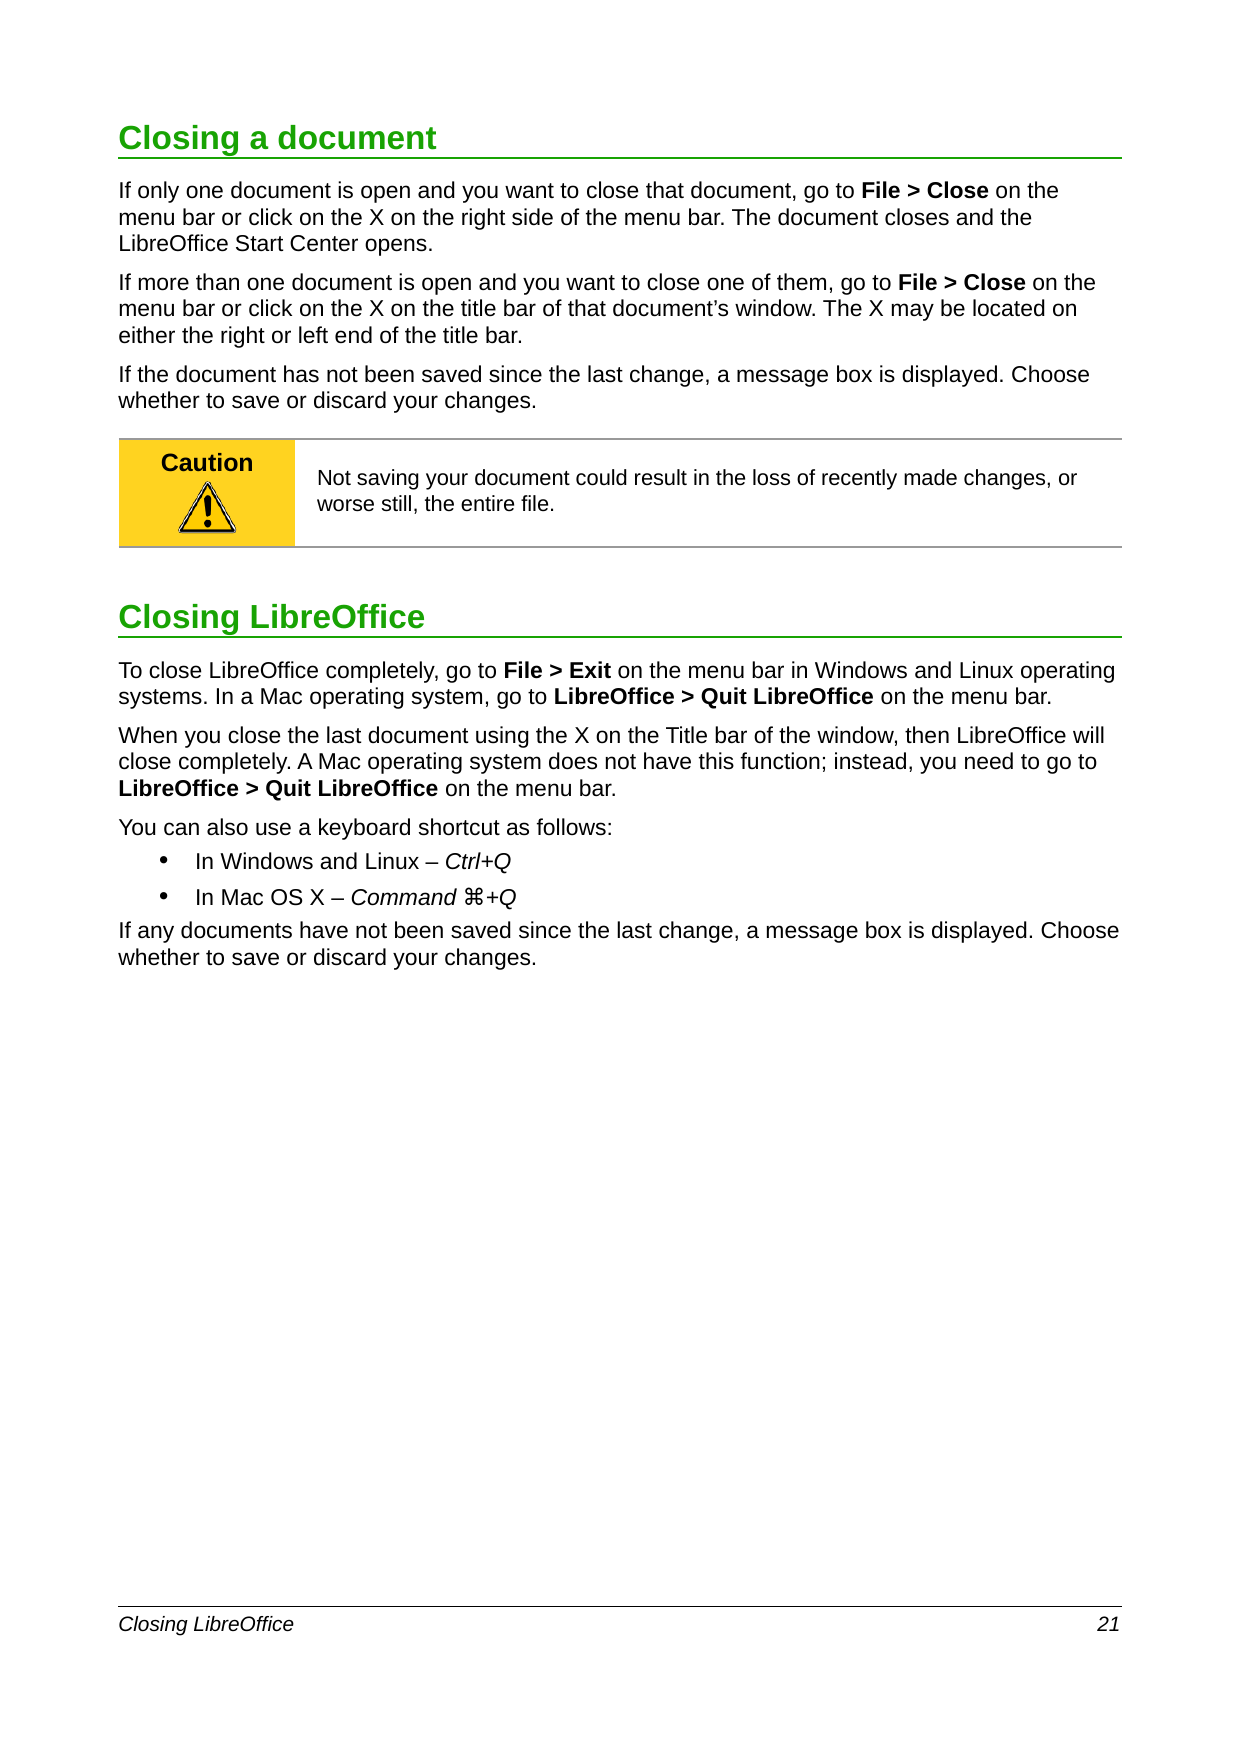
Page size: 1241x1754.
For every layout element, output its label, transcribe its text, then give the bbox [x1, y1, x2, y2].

list If the document has not been saved since the last change, a message box is displayed. Choose whether to save or discard your changes. [118, 361, 1122, 413]
list You can also use a keyboard shortcut as follows: [118, 813, 1122, 840]
picture [175, 477, 240, 537]
text When you close the last document using the X on the Title bar of the window, then LibreOffice will close completely. A Mac operating system does not have this function; instead, you need to go to LibreOffice > Quit LibreOffice on the menu bar. [118, 722, 1122, 801]
list In Mac OS X – Command ⌘+Q [156, 882, 1122, 911]
text If only one document is open and you want to close that document, go to File > Close on the menu bar or click on the X on the right side of the menu bar. The document closes and the LibreOffice Start Center opens. [118, 177, 1122, 257]
table_header Caution [119, 440, 295, 546]
text If more than one document is open and you want to close one of them, go to File > Close on the menu bar or click on the X on the title bar of that document’s window. The X may be located on either the right or left end of the title bar. [118, 269, 1122, 348]
text To close LibreOffice completely, go to File > Exit on the menu bar in Windows and Linux operating systems. In a Mac operating system, go to LibreOffice > Quit LibreOffice on the menu bar. [118, 657, 1122, 709]
subtitle Closing a document [118, 118, 1122, 157]
list If any documents have not been saved since the last change, a message box is displayed. Choose whether to save or discard your changes. [118, 917, 1122, 970]
list In Windows and Linux – Ctrl+Q [156, 846, 1122, 876]
subtitle Closing LibreOffice [118, 597, 1122, 636]
table_header Not saving your document could result in the loss of recently made changes, or worse still, the entire file. [295, 440, 1122, 546]
